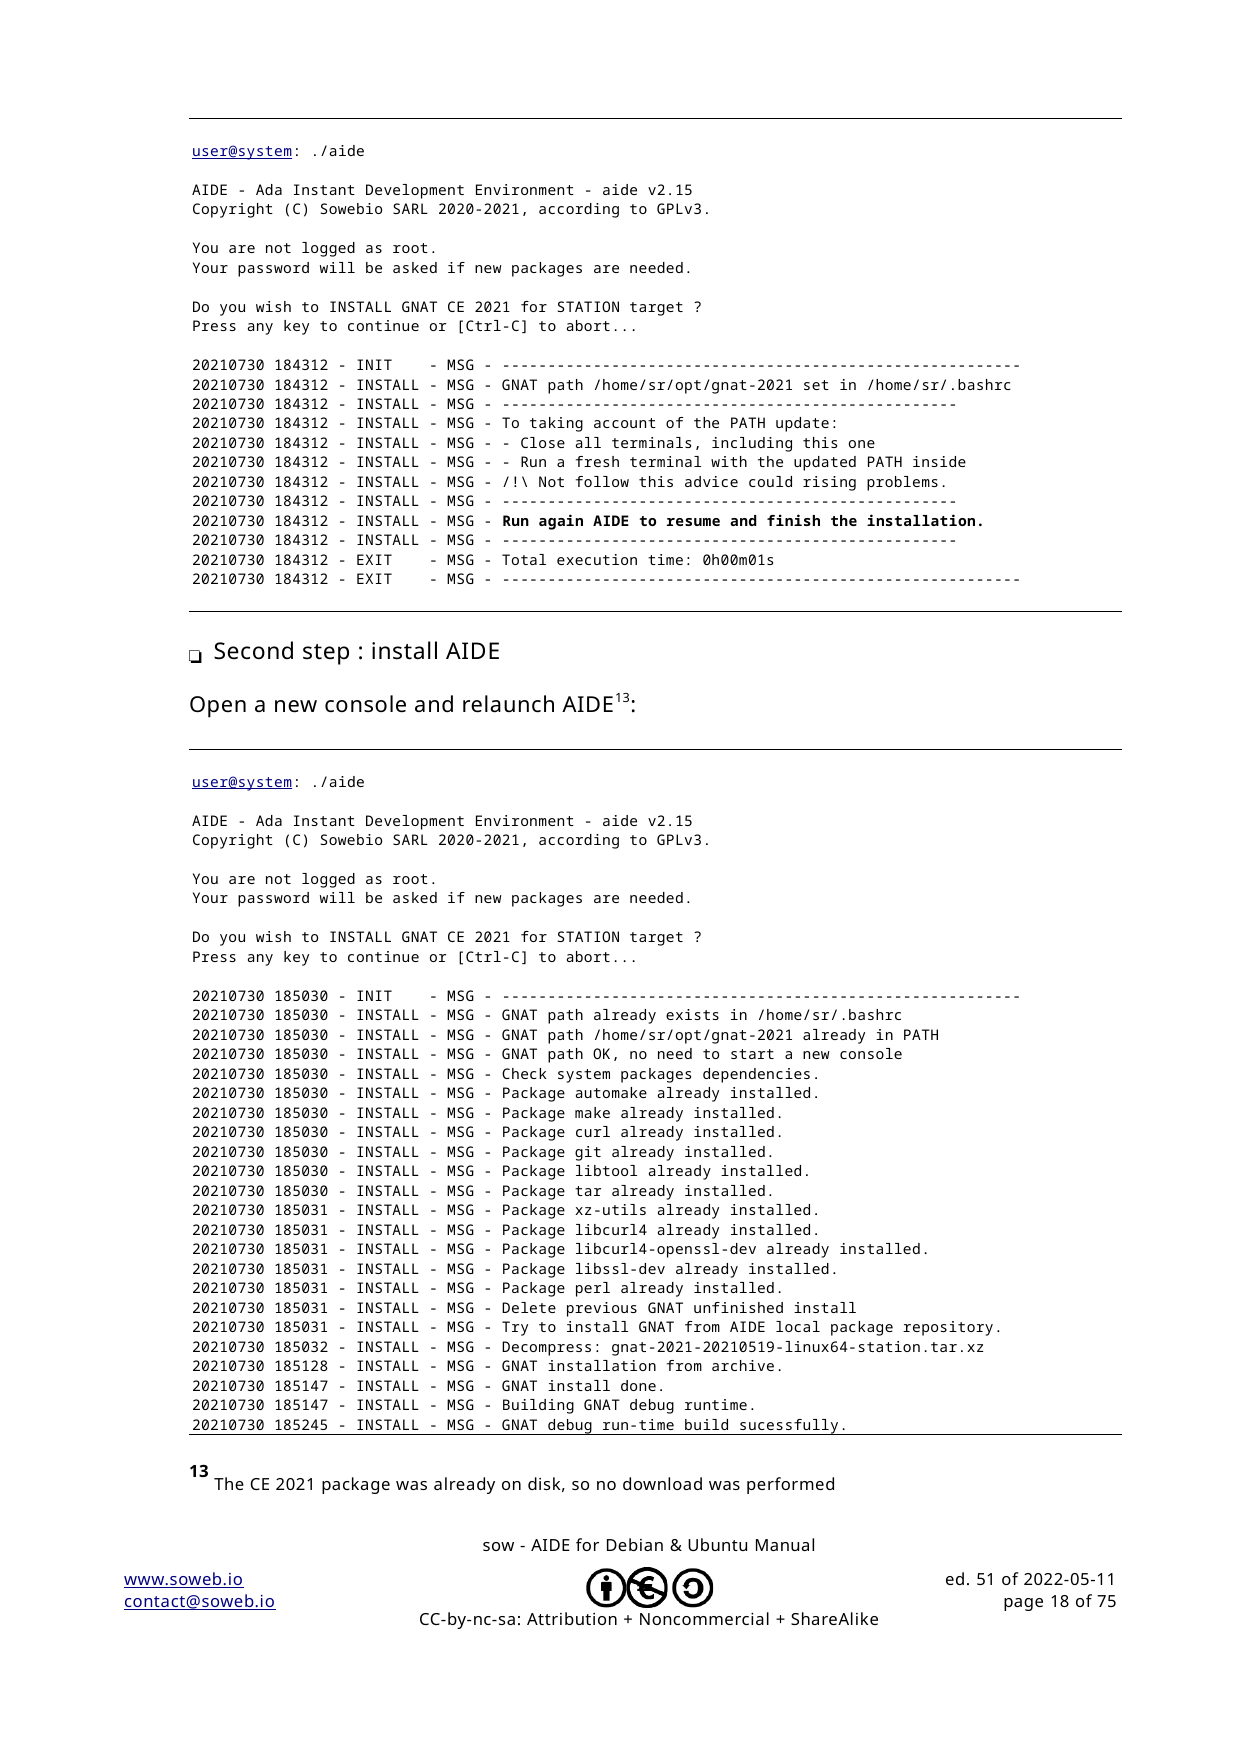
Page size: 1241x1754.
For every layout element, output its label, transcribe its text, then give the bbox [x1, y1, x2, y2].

list 20210730 184312 - INSTALL - MSG - -------------------------------------------------- [189, 391, 1122, 410]
list Copyright (C) Sowebio SARL 2020-2021, according to GPLv3. [189, 827, 1122, 849]
list 20210730 185030 - INSTALL - MSG - Package automake already installed. [189, 1080, 1122, 1100]
subtitle Second step : install AIDE [189, 635, 1122, 677]
list Press any key to continue or [Ctrl-C] to abort... [189, 944, 1122, 966]
list 20210730 184312 - INIT - MSG - --------------------------------------------------------- [189, 352, 1122, 371]
list 20210730 185031 - INSTALL - MSG - Package libcurl4-openssl-dev already installed. [189, 1236, 1122, 1256]
list 20210730 185030 - INSTALL - MSG - GNAT path already exists in /home/sr/.bashrc [189, 1002, 1122, 1022]
list 20210730 184312 - INSTALL - MSG - To taking account of the PATH update: [189, 410, 1122, 430]
list 20210730 185030 - INSTALL - MSG - Package libtool already installed. [189, 1158, 1122, 1178]
list 20210730 185032 - INSTALL - MSG - Decompress: gnat-2021-20210519-linux64-station.tar.xz [189, 1333, 1122, 1353]
list 20210730 185031 - INSTALL - MSG - Package perl already installed. [189, 1275, 1122, 1294]
list 20210730 185030 - INSTALL - MSG - GNAT path OK, no need to start a new console [189, 1041, 1122, 1061]
list 20210730 185030 - INIT - MSG - --------------------------------------------------------- [189, 983, 1122, 1002]
list user@system: ./aide AIDE - Ada Instant Development Environment - aide v2.15 [189, 750, 1122, 827]
list 20210730 185030 - INSTALL - MSG - Check system packages dependencies. [189, 1061, 1122, 1080]
list 20210730 184312 - INSTALL - MSG - Run again AIDE to resume and finish the installation. [189, 508, 1122, 527]
list 20210730 185031 - INSTALL - MSG - Try to install GNAT from AIDE local package repository. [189, 1314, 1122, 1333]
list Copyright (C) Sowebio SARL 2020-2021, according to GPLv3. [189, 196, 1122, 218]
list 20210730 184312 - EXIT - MSG - --------------------------------------------------------- [189, 566, 1122, 611]
list 20210730 184312 - INSTALL - MSG - -------------------------------------------------- [189, 488, 1122, 508]
list 20210730 185030 - INSTALL - MSG - GNAT path /home/sr/opt/gnat-2021 already in PATH [189, 1022, 1122, 1041]
list 20210730 185030 - INSTALL - MSG - Package make already installed. [189, 1100, 1122, 1119]
picture [672, 1567, 714, 1608]
list 20210730 185031 - INSTALL - MSG - Package libssl-dev already installed. [189, 1256, 1122, 1275]
list 20210730 185030 - INSTALL - MSG - Package git already installed. [189, 1139, 1122, 1158]
list 20210730 185245 - INSTALL - MSG - GNAT debug run-time build sucessfully. [189, 1411, 1122, 1434]
text Open a new console and relaunch AIDE: [189, 689, 1122, 719]
list 20210730 185031 - INSTALL - MSG - Delete previous GNAT unfinished install [189, 1294, 1122, 1314]
list 20210730 184312 - INSTALL - MSG - - Run a fresh terminal with the updated PATH inside [189, 449, 1122, 469]
list 20210730 184312 - INSTALL - MSG - - Close all terminals, including this one [189, 430, 1122, 449]
list 20210730 185147 - INSTALL - MSG - Building GNAT debug runtime. [189, 1392, 1122, 1411]
list 20210730 185031 - INSTALL - MSG - Package libcurl4 already installed. [189, 1217, 1122, 1236]
list Your password will be asked if new packages are needed. [189, 885, 1122, 908]
list 20210730 184312 - EXIT - MSG - Total execution time: 0h00m01s [189, 547, 1122, 566]
list 20210730 184312 - INSTALL - MSG - /!\ Not follow this advice could rising problems. [189, 469, 1122, 488]
list user@system: ./aide AIDE - Ada Instant Development Environment - aide v2.15 [189, 119, 1122, 196]
text The CE 2021 package was already on disk, so no download was performed [189, 1459, 1122, 1499]
list You are not logged as root. [189, 235, 1122, 254]
list 20210730 184312 - INSTALL - MSG - -------------------------------------------------- [189, 527, 1122, 547]
picture [585, 1567, 668, 1608]
list 20210730 185030 - INSTALL - MSG - Package tar already installed. [189, 1178, 1122, 1197]
list 20210730 185128 - INSTALL - MSG - GNAT installation from archive. [189, 1353, 1122, 1372]
list Do you wish to INSTALL GNAT CE 2021 for STATION target ? [189, 293, 1122, 313]
list Do you wish to INSTALL GNAT CE 2021 for STATION target ? [189, 924, 1122, 944]
list Your password will be asked if new packages are needed. [189, 254, 1122, 277]
list You are not logged as root. [189, 866, 1122, 885]
list 20210730 185030 - INSTALL - MSG - Package curl already installed. [189, 1119, 1122, 1139]
list 20210730 185147 - INSTALL - MSG - GNAT install done. [189, 1372, 1122, 1392]
list 20210730 185031 - INSTALL - MSG - Package xz-utils already installed. [189, 1197, 1122, 1217]
list 20210730 184312 - INSTALL - MSG - GNAT path /home/sr/opt/gnat-2021 set in /home/sr/.bashrc [189, 371, 1122, 391]
list Press any key to continue or [Ctrl-C] to abort... [189, 313, 1122, 335]
